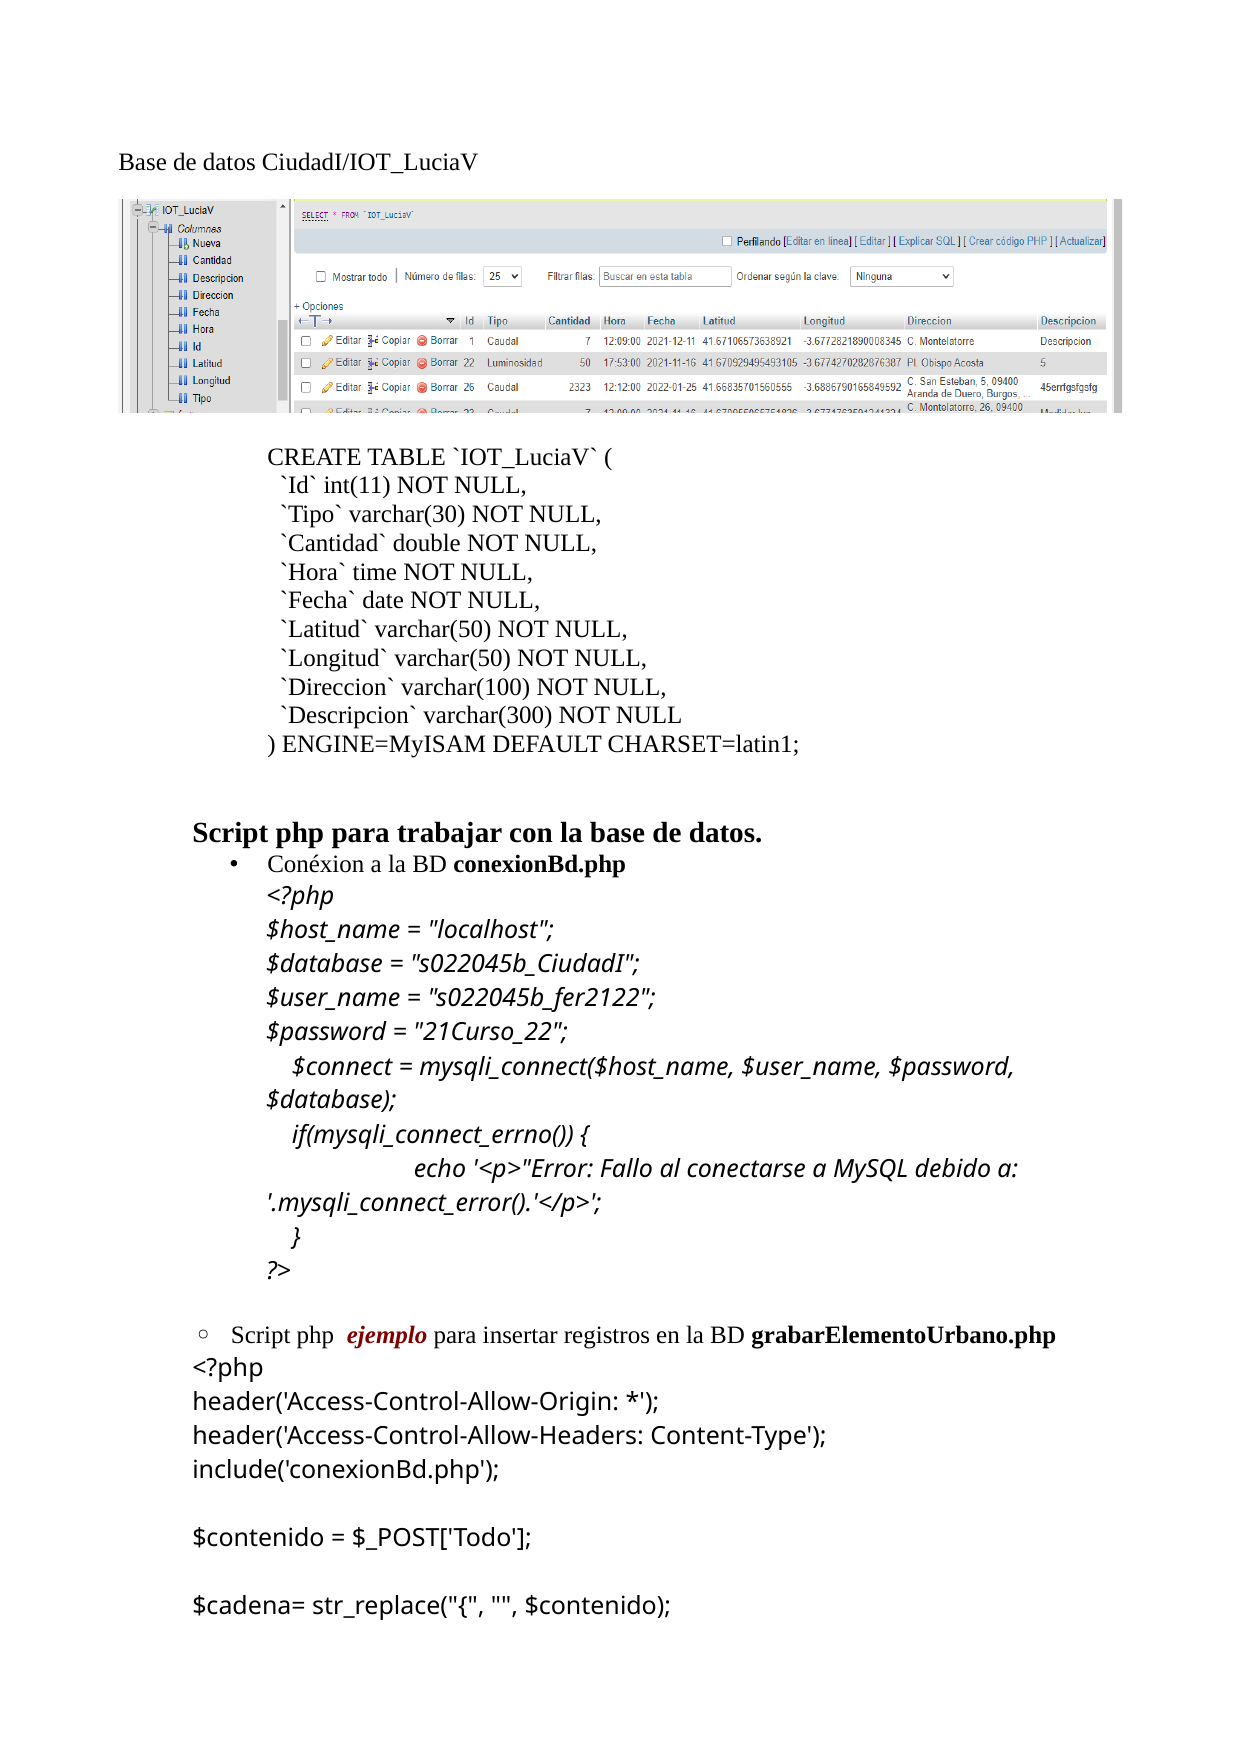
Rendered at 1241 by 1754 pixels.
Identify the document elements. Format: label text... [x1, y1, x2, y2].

text } [266, 1218, 1122, 1252]
text $connect = mysqli_connect($host_name, $user_name, $password, $database); [266, 1048, 1122, 1116]
text echo '<p>"Error: Fallo al conectarse a MySQL debido a: '.mysqli_connect_error().'</p>'; [266, 1150, 1122, 1218]
list Conéxion a la BD conexionBd.php [229, 849, 1122, 878]
text include('conexionBd.php'); [192, 1452, 1122, 1486]
list CREATE TABLE `IOT_LuciaV` ( `Id` int(11) NOT NULL, `Tipo` varchar(30) NOT NULL, `Cantidad` double NOT NULL, `Hora` time NOT NULL, `Fecha` date NOT NULL, `Latitud` varchar(50) NOT NULL, `Longitud` varchar(50) NOT NULL, `Direccion` varchar(100) NOT NULL, `Descripcion` varchar(300) NOT NULL ) ENGINE=MyISAM DEFAULT CHARSET=latin1; [229, 442, 1122, 758]
picture [118, 199, 1123, 413]
text $password = "21Curso_22"; [266, 1014, 1122, 1048]
text header('Access-Control-Allow-Origin: *'); [192, 1383, 1122, 1417]
text $contenido = $_POST['Todo']; [192, 1520, 1122, 1554]
text header('Access-Control-Allow-Headers: Content-Type'); [192, 1417, 1122, 1452]
text <?php [266, 878, 1122, 912]
text $user_name = "s022045b_fer2122"; [266, 980, 1122, 1014]
text <?php [192, 1349, 1122, 1383]
text if(mysqli_connect_errno()) { [266, 1116, 1122, 1150]
text Script php para trabajar con la base de datos. [118, 816, 1122, 849]
text $host_name = "localhost"; [266, 912, 1122, 946]
list Script php ejemplo para insertar registros en la BD grabarElementoUrbano.php [193, 1321, 1122, 1349]
text $database = "s022045b_CiudadI"; [266, 946, 1122, 980]
text ?> [266, 1252, 1122, 1287]
text Base de datos CiudadI/IOT_LuciaV [118, 147, 1122, 176]
text $cadena= str_replace("{", "", $contenido); [192, 1588, 1122, 1622]
